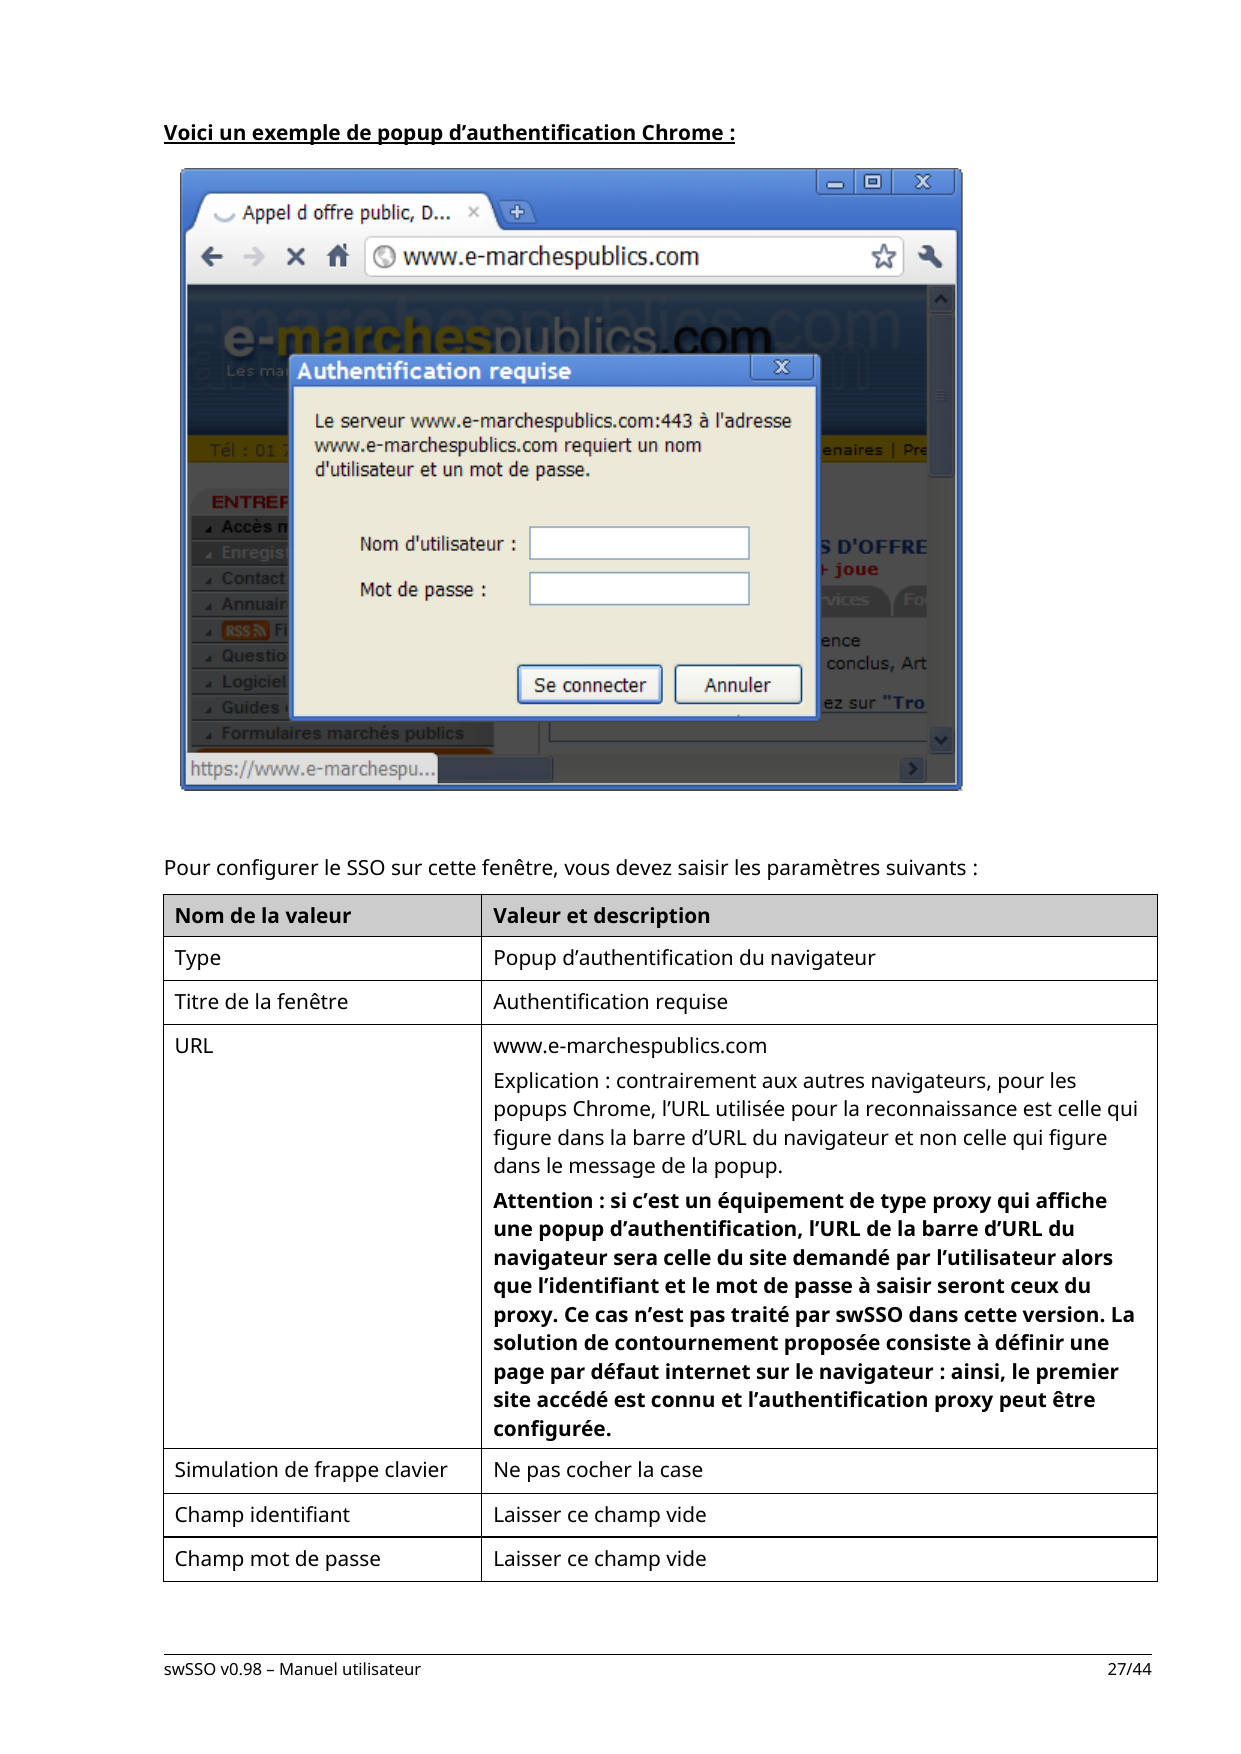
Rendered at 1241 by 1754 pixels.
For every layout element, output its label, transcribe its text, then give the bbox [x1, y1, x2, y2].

table_header Nom de la valeur [164, 895, 481, 936]
picture [180, 168, 963, 791]
table_cell Champ mot de passe [164, 1538, 481, 1581]
table_cell Simulation de frappe clavier [164, 1449, 481, 1492]
table_cell www.e-marchespublics.com Explication : contrairement aux autres navigateurs, pour les popups Chrome, l’URL utilisée pour la reconnaissance est celle qui figure dans la barre d’URL du navigateur et non celle qui figure dans le message de la popup. Attention : si c’est un équipement de type proxy qui affiche une popup d’authentification, l’URL de la barre d’URL du navigateur sera celle du site demandé par l’utilisateur alors que l’identifiant et le mot de passe à saisir seront ceux du proxy. Ce cas n’est pas traité par swSSO dans cette version. La solution de contournement proposée consiste à définir une page par défaut internet sur le navigateur : ainsi, le premier site accédé est connu et l’authentification proxy peut être configurée. [482, 1025, 1157, 1448]
table_cell Titre de la fenêtre [164, 981, 481, 1024]
table_cell Popup d’authentification du navigateur [482, 937, 1157, 980]
table_cell Laisser ce champ vide [482, 1538, 1157, 1581]
text Pour configurer le SSO sur cette fenêtre, vous devez saisir les paramètres suivants : [164, 853, 1152, 882]
table_cell URL [164, 1025, 481, 1448]
table_header Valeur et description [482, 895, 1157, 936]
table_cell Type [164, 937, 481, 980]
table_cell Champ identifiant [164, 1494, 481, 1536]
table_cell Ne pas cocher la case [482, 1449, 1157, 1492]
table_cell Authentification requise [482, 981, 1157, 1024]
table_cell Laisser ce champ vide [482, 1494, 1157, 1536]
text Voici un exemple de popup d’authentification Chrome : [164, 118, 1152, 147]
